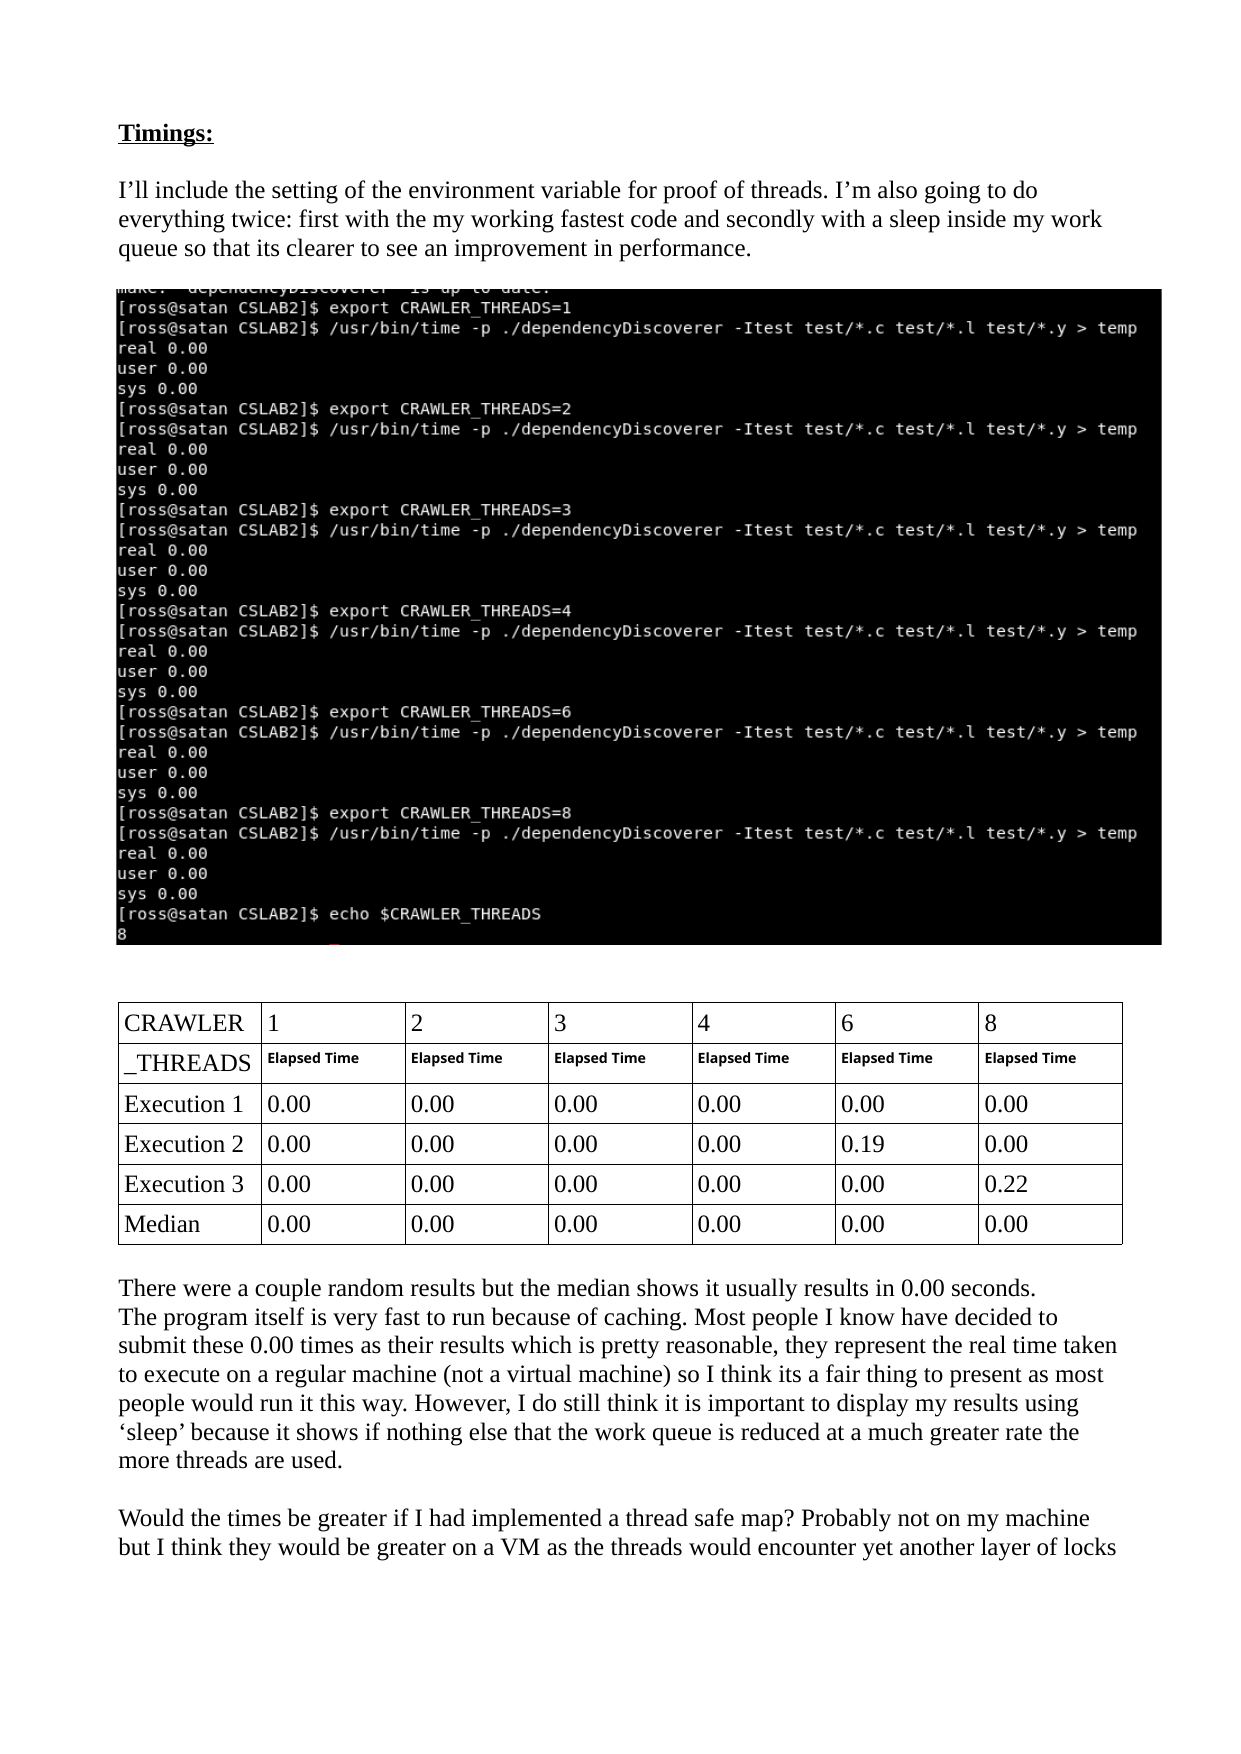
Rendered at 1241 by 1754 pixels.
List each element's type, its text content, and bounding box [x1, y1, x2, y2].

table_cell 0.00 [836, 1165, 978, 1204]
table_cell 0.00 [549, 1165, 692, 1204]
table_cell Median [119, 1205, 261, 1244]
text Would the times be greater if I had implemented a thread safe map? Probably not on my machine but I think they would be greater on a VM as the threads would encounter yet another layer of locks [118, 1503, 1122, 1560]
table_cell Elapsed Time [406, 1044, 548, 1083]
table_cell 0.00 [262, 1084, 405, 1123]
table_cell 0.00 [693, 1165, 835, 1204]
table_cell 0.00 [836, 1084, 978, 1123]
table_cell 0.00 [979, 1205, 1122, 1244]
table_cell 0.00 [693, 1205, 835, 1244]
table_header 2 [406, 1003, 548, 1042]
table_cell Execution 1 [119, 1084, 261, 1123]
table_cell 0.00 [979, 1124, 1122, 1163]
table_cell 0.00 [262, 1124, 405, 1163]
table_cell 0.22 [979, 1165, 1122, 1204]
table_cell 0.00 [549, 1124, 692, 1163]
table_cell Execution 3 [119, 1165, 261, 1204]
text I’ll include the setting of the environment variable for proof of threads. I’m also going to do everything twice: first with the my working fastest code and secondly with a sleep inside my work queue so that its clearer to see an improvement in performance. [118, 176, 1122, 262]
table_header 1 [262, 1003, 405, 1042]
picture [116, 289, 1162, 945]
table_cell Elapsed Time [979, 1044, 1122, 1083]
text The program itself is very fast to run because of caching. Most people I know have decided to submit these 0.00 times as their results which is pretty reasonable, they represent the real time taken to execute on a regular machine (not a virtual machine) so I think its a fair thing to present as most people would run it this way. However, I do still think it is important to display my results using ‘sleep’ because it shows if nothing else that the work queue is reduced at a much greater rate the more threads are used. [118, 1302, 1122, 1474]
table_cell 0.00 [549, 1205, 692, 1244]
table_cell 0.00 [406, 1165, 548, 1204]
table_cell Elapsed Time [693, 1044, 835, 1083]
text Timings: [118, 118, 1122, 147]
table_cell 0.00 [262, 1165, 405, 1204]
table_header 4 [693, 1003, 835, 1042]
table_cell 0.00 [406, 1084, 548, 1123]
table_header 3 [549, 1003, 692, 1042]
table_header 6 [836, 1003, 978, 1042]
table_cell 0.00 [406, 1205, 548, 1244]
table_cell 0.00 [262, 1205, 405, 1244]
table_cell Elapsed Time [836, 1044, 978, 1083]
table_cell 0.00 [693, 1124, 835, 1163]
table_cell Elapsed Time [549, 1044, 692, 1083]
table_cell _THREADS [119, 1044, 261, 1083]
table_cell 0.00 [836, 1205, 978, 1244]
table_cell 0.00 [693, 1084, 835, 1123]
table_header CRAWLER [119, 1003, 261, 1042]
table_cell 0.00 [979, 1084, 1122, 1123]
table_cell Execution 2 [119, 1124, 261, 1163]
table_cell Elapsed Time [262, 1044, 405, 1083]
table_cell 0.19 [836, 1124, 978, 1163]
table_cell 0.00 [406, 1124, 548, 1163]
table_cell 0.00 [549, 1084, 692, 1123]
table_header 8 [979, 1003, 1122, 1042]
text There were a couple random results but the median shows it usually results in 0.00 seconds. [118, 1273, 1122, 1302]
